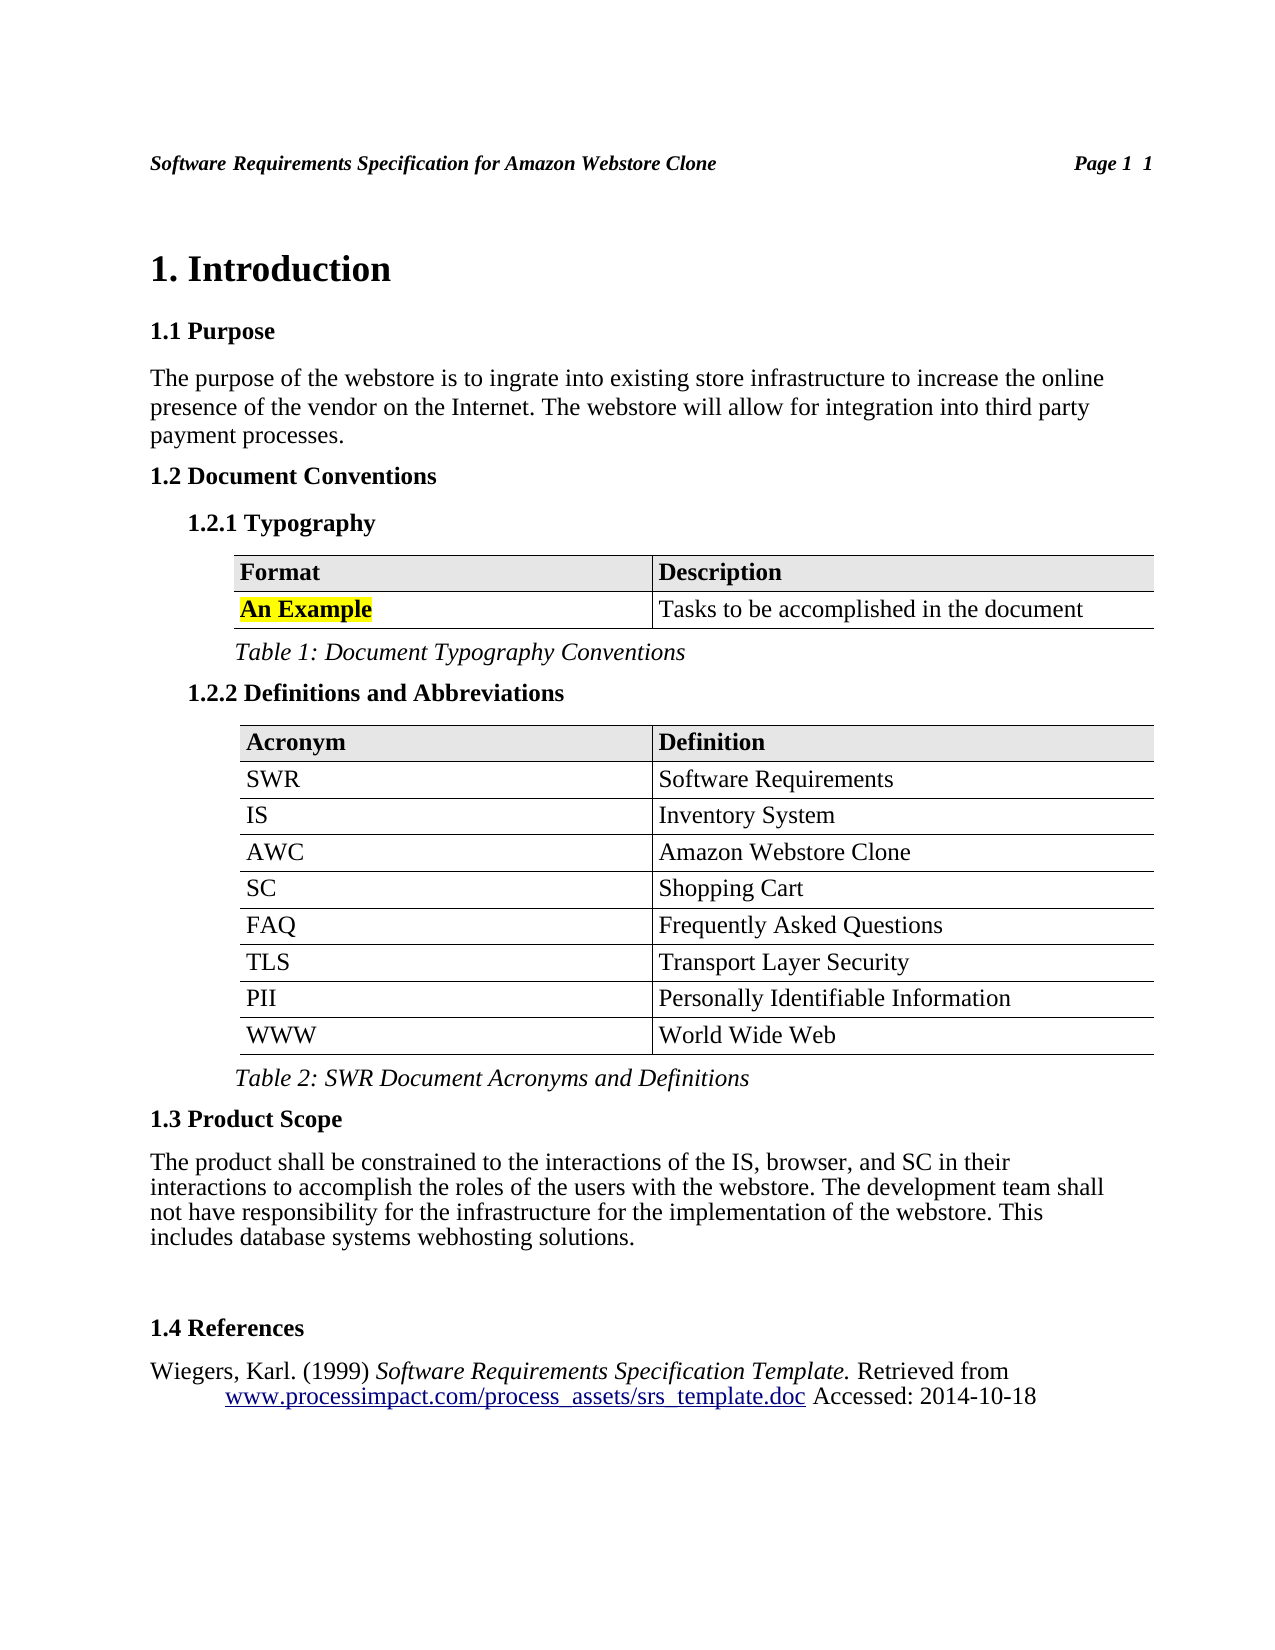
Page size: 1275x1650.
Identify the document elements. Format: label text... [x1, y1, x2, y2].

table_cell Frequently Asked Questions [653, 909, 1154, 944]
table_cell Tasks to be accomplished in the document [653, 592, 1154, 628]
table_cell World Wide Web [653, 1018, 1154, 1054]
text Wiegers, Karl. (1999) Software Requirements Specification Template. Retrieved from www.processimpact.com/process_assets/srs_template.doc Accessed: 2014-10-18 [150, 1359, 1125, 1409]
text Table 2: SWR Document Acronyms and Definitions [234, 1066, 1125, 1091]
table_cell SC [240, 872, 652, 907]
table_cell Shopping Cart [653, 872, 1154, 907]
table_header Description [653, 556, 1154, 591]
subtitle Document Conventions [150, 461, 1125, 490]
table_cell WWW [240, 1018, 652, 1054]
table_cell Transport Layer Security [653, 945, 1154, 981]
text Table 1: Document Typography Conventions [234, 640, 1125, 665]
table_cell TLS [240, 945, 652, 981]
table_cell Amazon Webstore Clone [653, 835, 1154, 871]
table_cell FAQ [240, 909, 652, 944]
text The purpose of the webstore is to ingrate into existing store infrastructure to increase the online presence of the vendor on the Internet. The webstore will allow for integration into third party payment processes. [150, 363, 1125, 449]
table_cell SWR [240, 762, 652, 798]
table_cell AWC [240, 835, 652, 871]
subtitle Typography [187, 508, 1125, 537]
table_header Acronym [240, 726, 652, 761]
table_header Format [234, 556, 652, 591]
table_cell Personally Identifiable Information [653, 982, 1154, 1017]
text The product shall be constrained to the interactions of the IS, browser, and SC in their interactions to accomplish the roles of the users with the webstore. The development team shall not have responsibility for the infrastructure for the implementation of the webstore. This includes database systems webhosting solutions. [150, 1151, 1125, 1251]
table_cell Software Requirements [653, 762, 1154, 798]
table_cell IS [240, 799, 652, 834]
subtitle Purpose [150, 316, 1125, 345]
subtitle Introduction [150, 246, 1125, 289]
subtitle References [150, 1313, 1125, 1341]
table_cell An Example [234, 592, 652, 628]
table_cell Inventory System [653, 799, 1154, 834]
subtitle Product Scope [150, 1104, 1125, 1133]
table_cell PII [240, 982, 652, 1017]
table_header Definition [653, 726, 1154, 761]
subtitle Definitions and Abbreviations [187, 678, 1125, 707]
